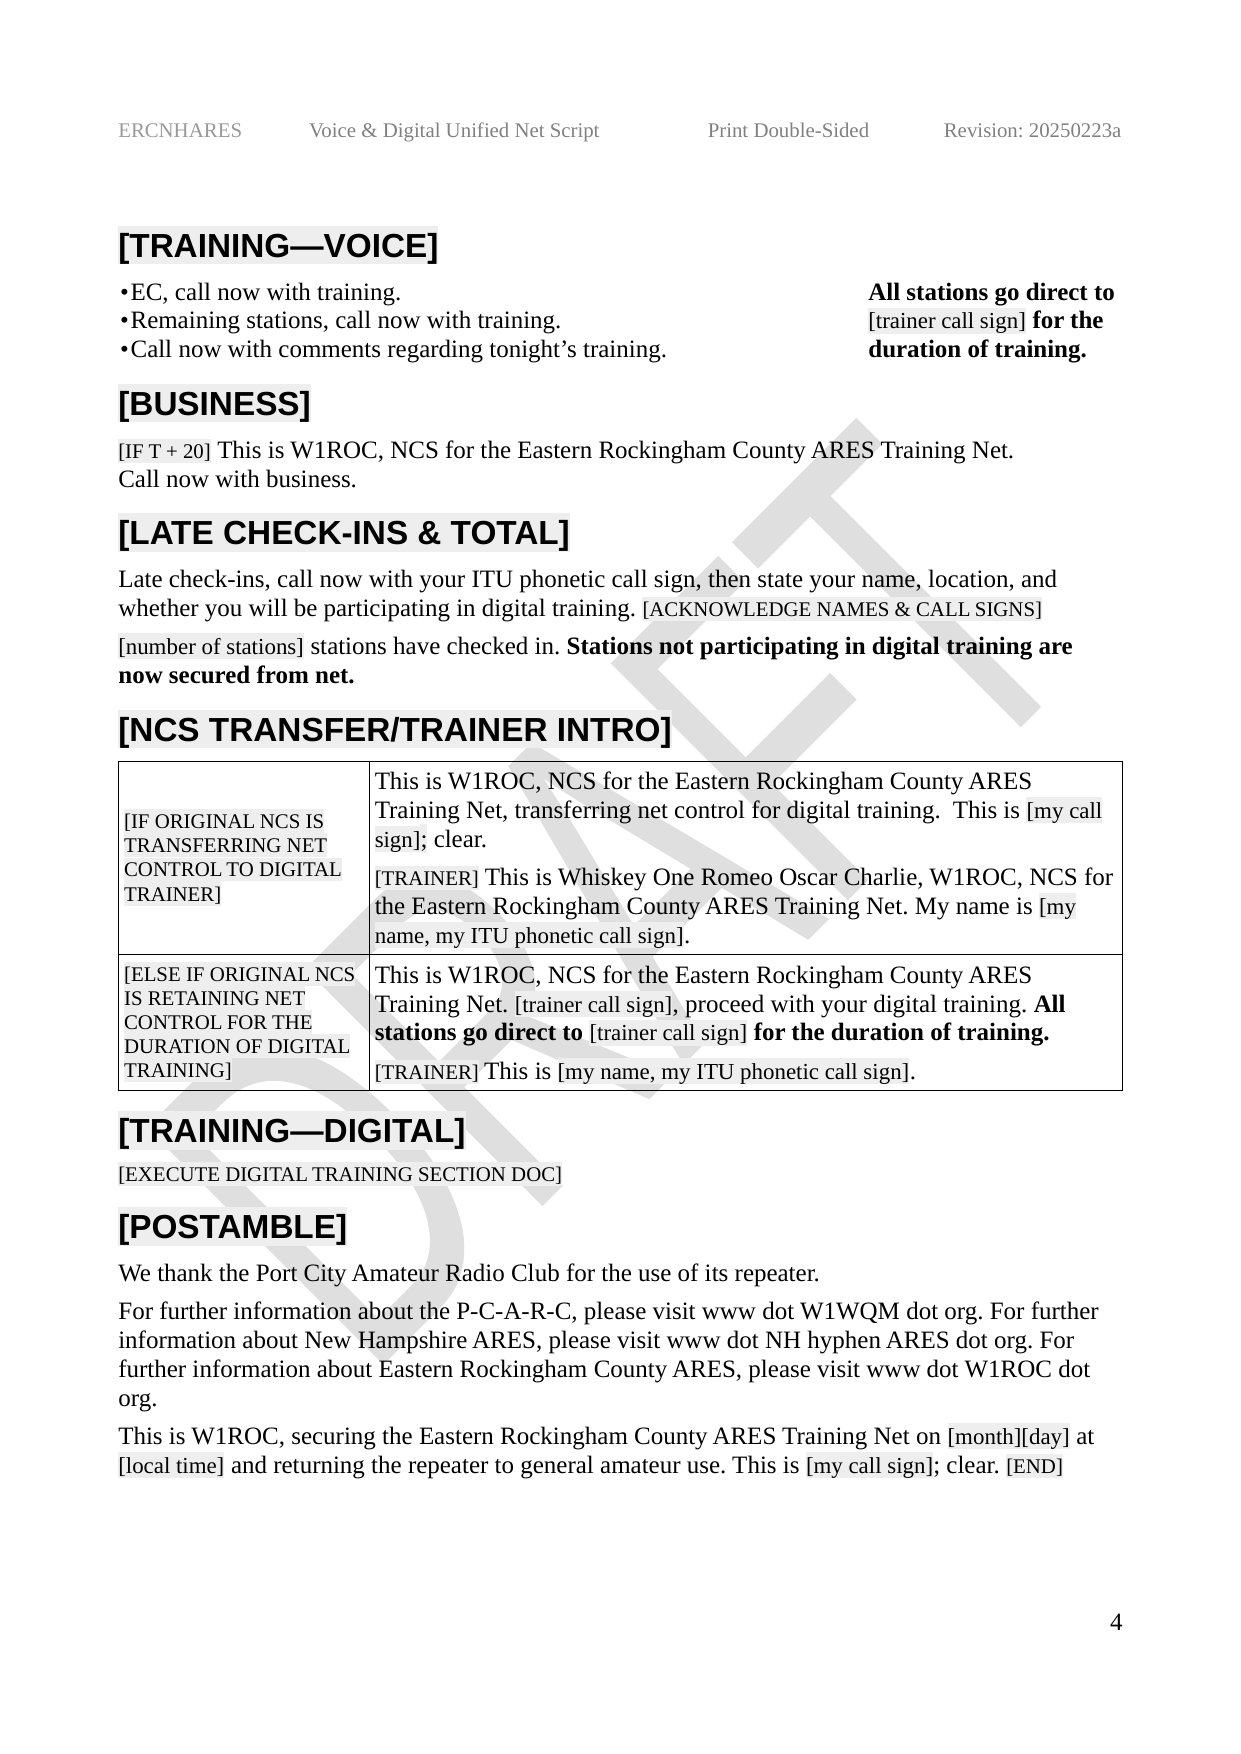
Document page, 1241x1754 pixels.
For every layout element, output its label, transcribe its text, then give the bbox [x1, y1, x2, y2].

text Late check-ins, call now with your ITU phonetic call sign, then state your name, location, and whether you will be participating in digital training. [ACKNOWLEDGE NAMES & CALL SIGNS] [118, 564, 1122, 622]
subtitle [POSTAMBLE] [118, 1207, 1122, 1246]
subtitle [NCS TRANSFER/TRAINER INTRO] [118, 709, 1122, 748]
subtitle [TRAINING—DIGITAL] [118, 1111, 1122, 1150]
text [EXECUTE DIGITAL TRAINING SECTION DOC] [118, 1162, 1122, 1186]
list [IF T + 20] This is W1ROC, NCS for the Eastern Rockingham County ARES Training Net. [118, 435, 1122, 464]
table_cell Call now with comments regarding tonight’s training. [130, 334, 868, 363]
table_header This is W1ROC, NCS for the Eastern Rockingham County ARES Training Net, transferring net control for digital training. This is [my call sign]; clear. [TRAINER] This is Whiskey One Romeo Oscar Charlie, W1ROC, NCS for the Eastern Rockingham County ARES Training Net. My name is [my name, my ITU phonetic call sign]. [370, 762, 1122, 954]
table_header All stations go direct to [trainer call sign] for the duration of training. [868, 277, 1123, 363]
table_header [IF ORIGINAL NCS IS TRANSFERRING NET CONTROL TO DIGITAL TRAINER] [119, 762, 369, 954]
text We thank the Port City Amateur Radio Club for the use of its repeater. [118, 1258, 1122, 1287]
table_cell This is W1ROC, NCS for the Eastern Rockingham County ARES Training Net. [trainer call sign], proceed with your digital training. All stations go direct to [trainer call sign] for the duration of training. [TRAINER] This is [my name, my ITU phonetic call sign]. [370, 955, 1122, 1090]
subtitle [BUSINESS] [118, 384, 1122, 422]
table_cell Remaining stations, call now with training. [130, 306, 868, 334]
text [number of stations] stations have checked in. Stations not participating in digital training are now secured from net. [118, 631, 1122, 689]
subtitle [TRAINING—VOICE] [118, 226, 1122, 264]
text For further information about the P-C-A-R-C, please visit www dot W1WQM dot org. For further information about New Hampshire ARES, please visit www dot NH hyphen ARES dot org. For further information about Eastern Rockingham County ARES, please visit www dot W1ROC dot org. [118, 1296, 1122, 1411]
text This is W1ROC, securing the Eastern Rockingham County ARES Training Net on [month][day] at [local time] and returning the repeater to general amateur use. This is [my call sign]; clear. [END] [118, 1421, 1122, 1478]
list Call now with business. [118, 464, 1122, 492]
table_cell [ELSE IF ORIGINAL NCS IS RETAINING NET CONTROL FOR THE DURATION OF DIGITAL TRAINING] [119, 955, 369, 1090]
subtitle [LATE CHECK-INS & TOTAL] [118, 513, 1122, 552]
table_header EC, call now with training. [130, 277, 868, 306]
table_cell • [118, 306, 130, 334]
table_cell • [118, 334, 130, 363]
table_header • [118, 277, 130, 306]
